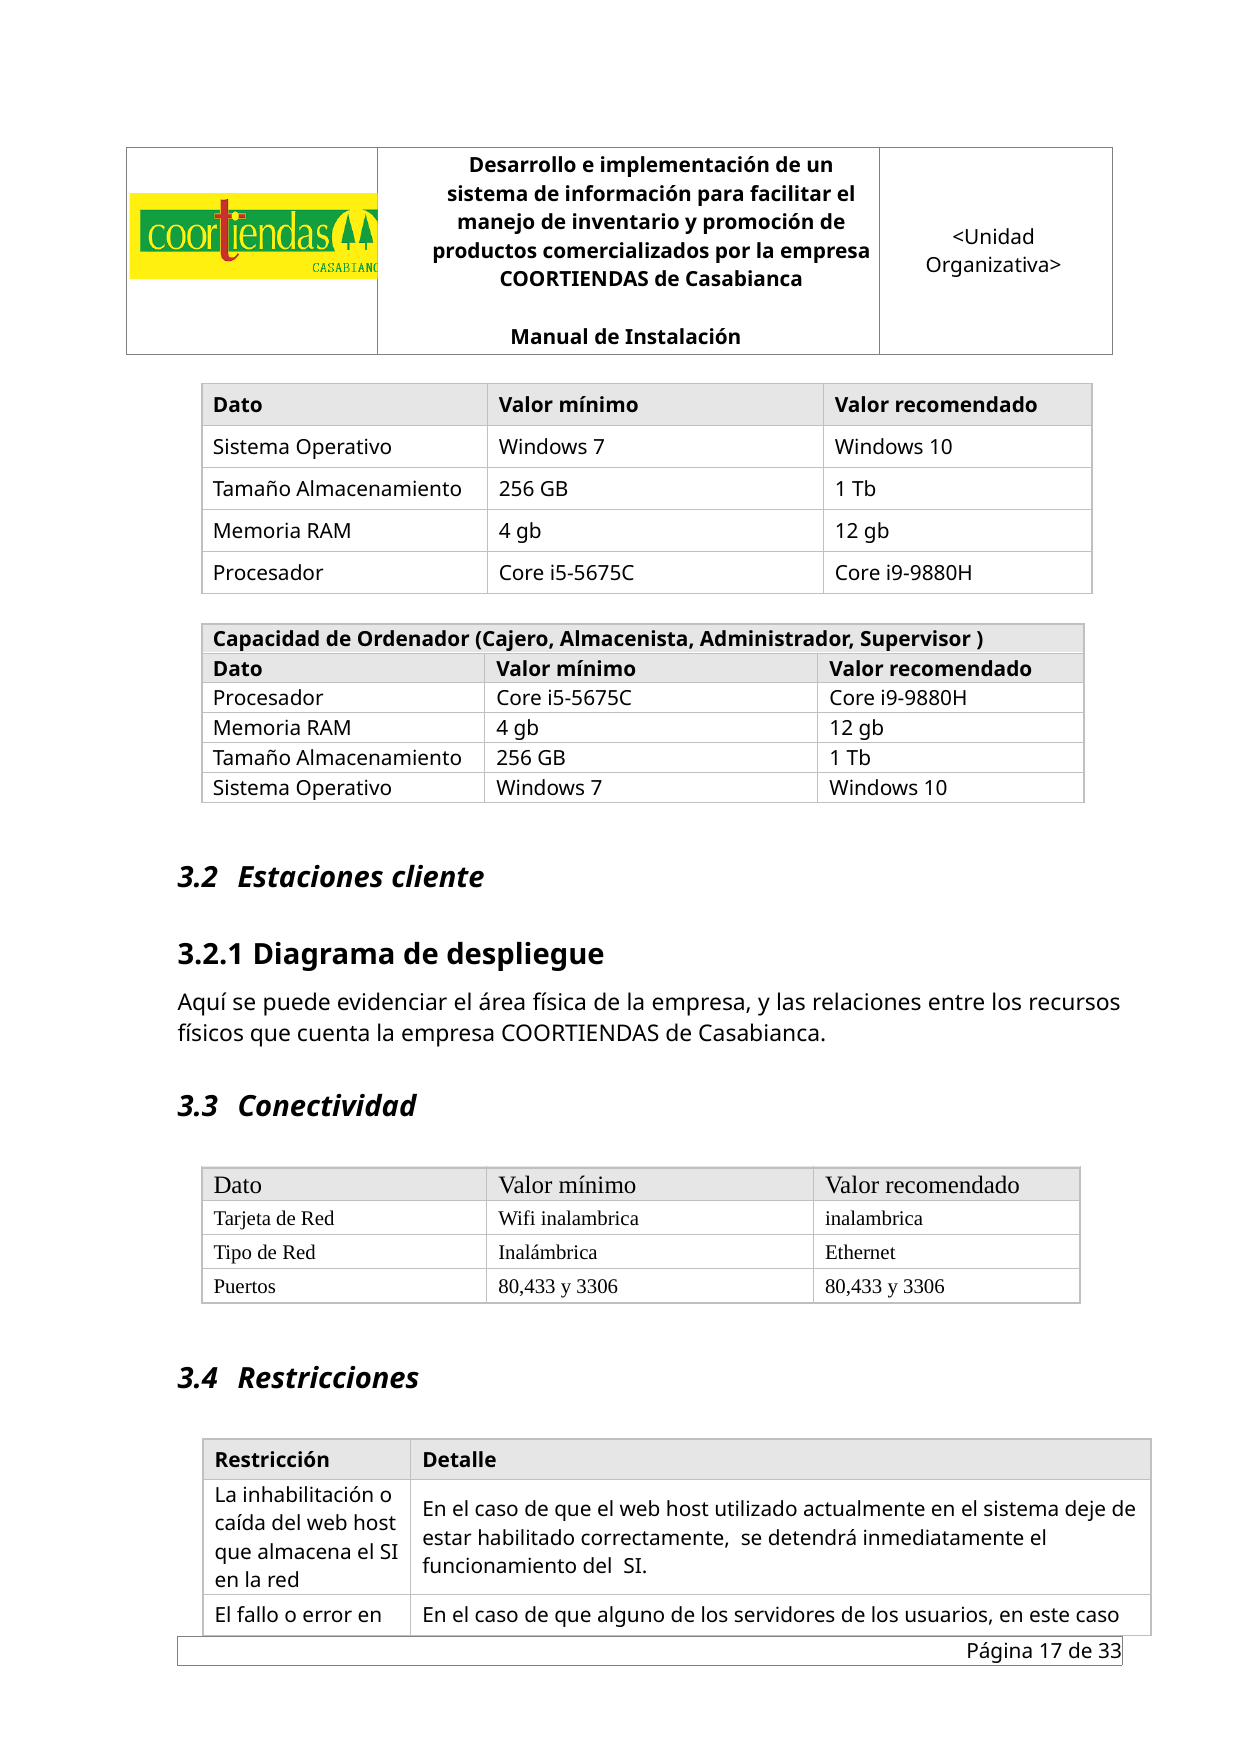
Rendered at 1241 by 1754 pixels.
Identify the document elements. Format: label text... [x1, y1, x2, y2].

table_header Capacidad de Ordenador (Cajero, Almacenista, Administrador, Supervisor ) [203, 625, 1083, 652]
table_cell Windows 10 [818, 773, 1083, 802]
table_cell Core i5-5675C [485, 683, 817, 712]
table_cell 1 Tb [824, 468, 1091, 509]
subtitle Diagrama de despliegue [177, 933, 1122, 973]
table_cell Dato [203, 654, 484, 682]
table_cell Core i9-9880H [824, 552, 1091, 593]
table_header Valor recomendado [814, 1169, 1079, 1200]
table_cell Windows 10 [824, 426, 1091, 467]
table_cell 4 gb [485, 713, 817, 742]
table_cell Tipo de Red [203, 1235, 486, 1268]
table_cell Valor mínimo [488, 384, 823, 425]
text Aquí se puede evidenciar el área física de la empresa, y las relaciones entre los recursos físicos que cuenta la empresa COORTIENDAS de Casabianca. [177, 986, 1122, 1048]
table_cell Core i5-5675C [488, 552, 823, 593]
table_cell 4 gb [488, 510, 823, 551]
table_cell Tarjeta de Red [203, 1201, 486, 1234]
table_cell Ethernet [814, 1235, 1079, 1268]
table_cell En el caso de que alguno de los servidores de los usuarios, en este caso [411, 1595, 1150, 1635]
table_cell Sistema Operativo [203, 773, 484, 802]
table_cell 12 gb [818, 713, 1083, 742]
table_cell Core i9-9880H [818, 683, 1083, 712]
table_cell Memoria RAM [203, 510, 487, 551]
table_cell 1 Tb [818, 743, 1083, 772]
table_cell Valor mínimo [485, 654, 817, 682]
table_cell Windows 7 [485, 773, 817, 802]
table_cell Tamaño Almacenamiento [203, 743, 484, 772]
table_cell Procesador [203, 683, 484, 712]
table_cell Windows 7 [488, 426, 823, 467]
table_header Dato [203, 1169, 486, 1200]
table_cell Wifi inalambrica [487, 1201, 813, 1234]
table_cell inalambrica [814, 1201, 1079, 1234]
table_cell Tamaño Almacenamiento [203, 468, 487, 509]
table_cell Dato [203, 384, 487, 425]
table_cell Puertos [203, 1269, 486, 1302]
table_header Detalle [411, 1440, 1150, 1479]
table_cell 80,433 y 3306 [487, 1269, 813, 1302]
table_cell 256 GB [488, 468, 823, 509]
table_cell La inhabilitación o caída del web host que almacena el SI en la red [204, 1480, 410, 1594]
table_cell 12 gb [824, 510, 1091, 551]
table_cell Inalámbrica [487, 1235, 813, 1268]
table_cell Valor recomendado [824, 384, 1091, 425]
table_header Restricción [204, 1440, 410, 1479]
table_cell 80,433 y 3306 [814, 1269, 1079, 1302]
table_cell Procesador [203, 552, 487, 593]
table_cell Memoria RAM [203, 713, 484, 742]
table_cell El fallo o error en [204, 1595, 410, 1635]
table_cell En el caso de que el web host utilizado actualmente en el sistema deje de estar habilitado correctamente, se detendrá inmediatamente el funcionamiento del SI. [411, 1480, 1150, 1594]
table_header Valor mínimo [487, 1169, 813, 1200]
subtitle Conectividad [177, 1086, 1122, 1125]
table_cell Sistema Operativo [203, 426, 487, 467]
table_cell Valor recomendado [818, 654, 1083, 682]
subtitle Restricciones [177, 1357, 1122, 1397]
table_cell 256 GB [485, 743, 817, 772]
subtitle Estaciones cliente [177, 856, 1122, 896]
